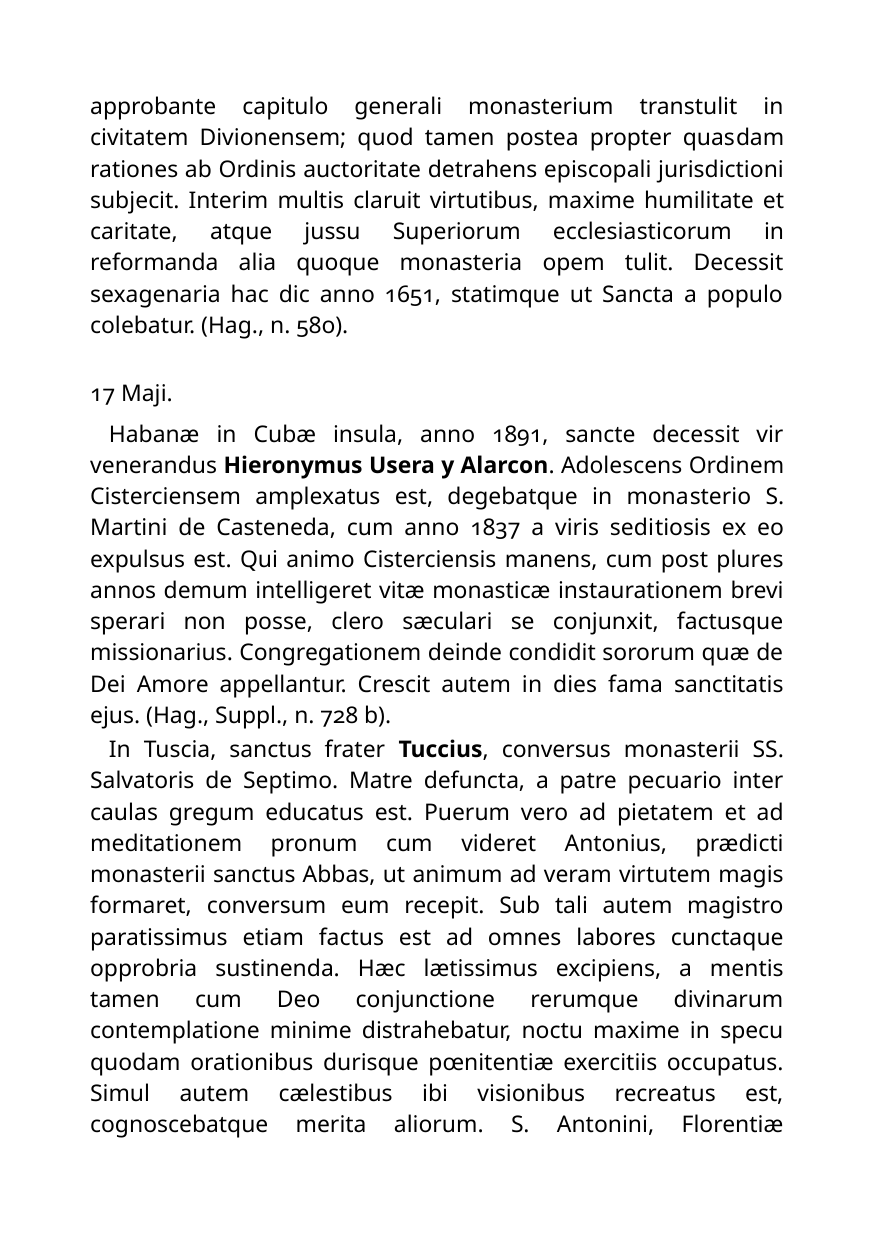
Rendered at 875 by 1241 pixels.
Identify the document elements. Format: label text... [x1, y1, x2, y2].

text 17 Maji. [90, 377, 784, 408]
text approbante capitulo generali monasterium transtulit in civitatem Divionensem; quod tamen postea propter quas­dam rationes ab Ordinis auctoritate detrahens episcopali jurisdictioni subjecit. Interim multis claruit virtutibus, ma­xime humilitate et caritate, atque jussu Superiorum ecclesia­sticorum in reformanda alia quoque monasteria opem tulit. Decessit sexagenaria hac dic anno 1651, statimque ut Sancta a populo colebatur. (Hag., n. 58o). [90, 90, 784, 340]
text Habanæ in Cubæ insula, anno 1891, sancte decessit vir venerandus Hieronymus Usera y Alarcon. Adolescens Ordinem Cisterciensem amplexatus est, degebatque in mona­sterio S. Martini de Casteneda, cum anno 1837 a viris sedi­tiosis ex eo expulsus est. Qui animo Cisterciensis manens, cum post plures annos demum intelligeret vitæ monasticæ instaurationem brevi sperari non posse, clero sæculari se conjunxit, factusque missionarius. Congregationem deinde condidit sororum quæ de Dei Amore appellantur. Crescit autem in dies fama sanctitatis ejus. (Hag., Suppl., n. 728 b). [90, 417, 784, 730]
text In Tuscia, sanctus frater Tuccius, conversus monasterii SS. Salvatoris de Septimo. Matre defuncta, a patre pecuario inter caulas gregum educatus est. Puerum vero ad pietatem et ad meditationem pronum cum videret Antonius, prædicti monasterii sanctus Abbas, ut animum ad veram virtutem magis formaret, conversum eum recepit. Sub tali autem magistro paratissimus etiam factus est ad omnes labores cunctaque opprobria sustinenda. Hæc lætissimus excipiens, a mentis tamen cum Deo conjunctione rerumque divinarum contemplatione minime distrahebatur, noctu maxime in specu quodam orationibus durisque pœnitentiæ exercitiis occupatus. Simul autem cælestibus ibi visionibus recreatus est, cognoscebatque merita aliorum. S. Antonini, Florentiæ [90, 733, 784, 1139]
